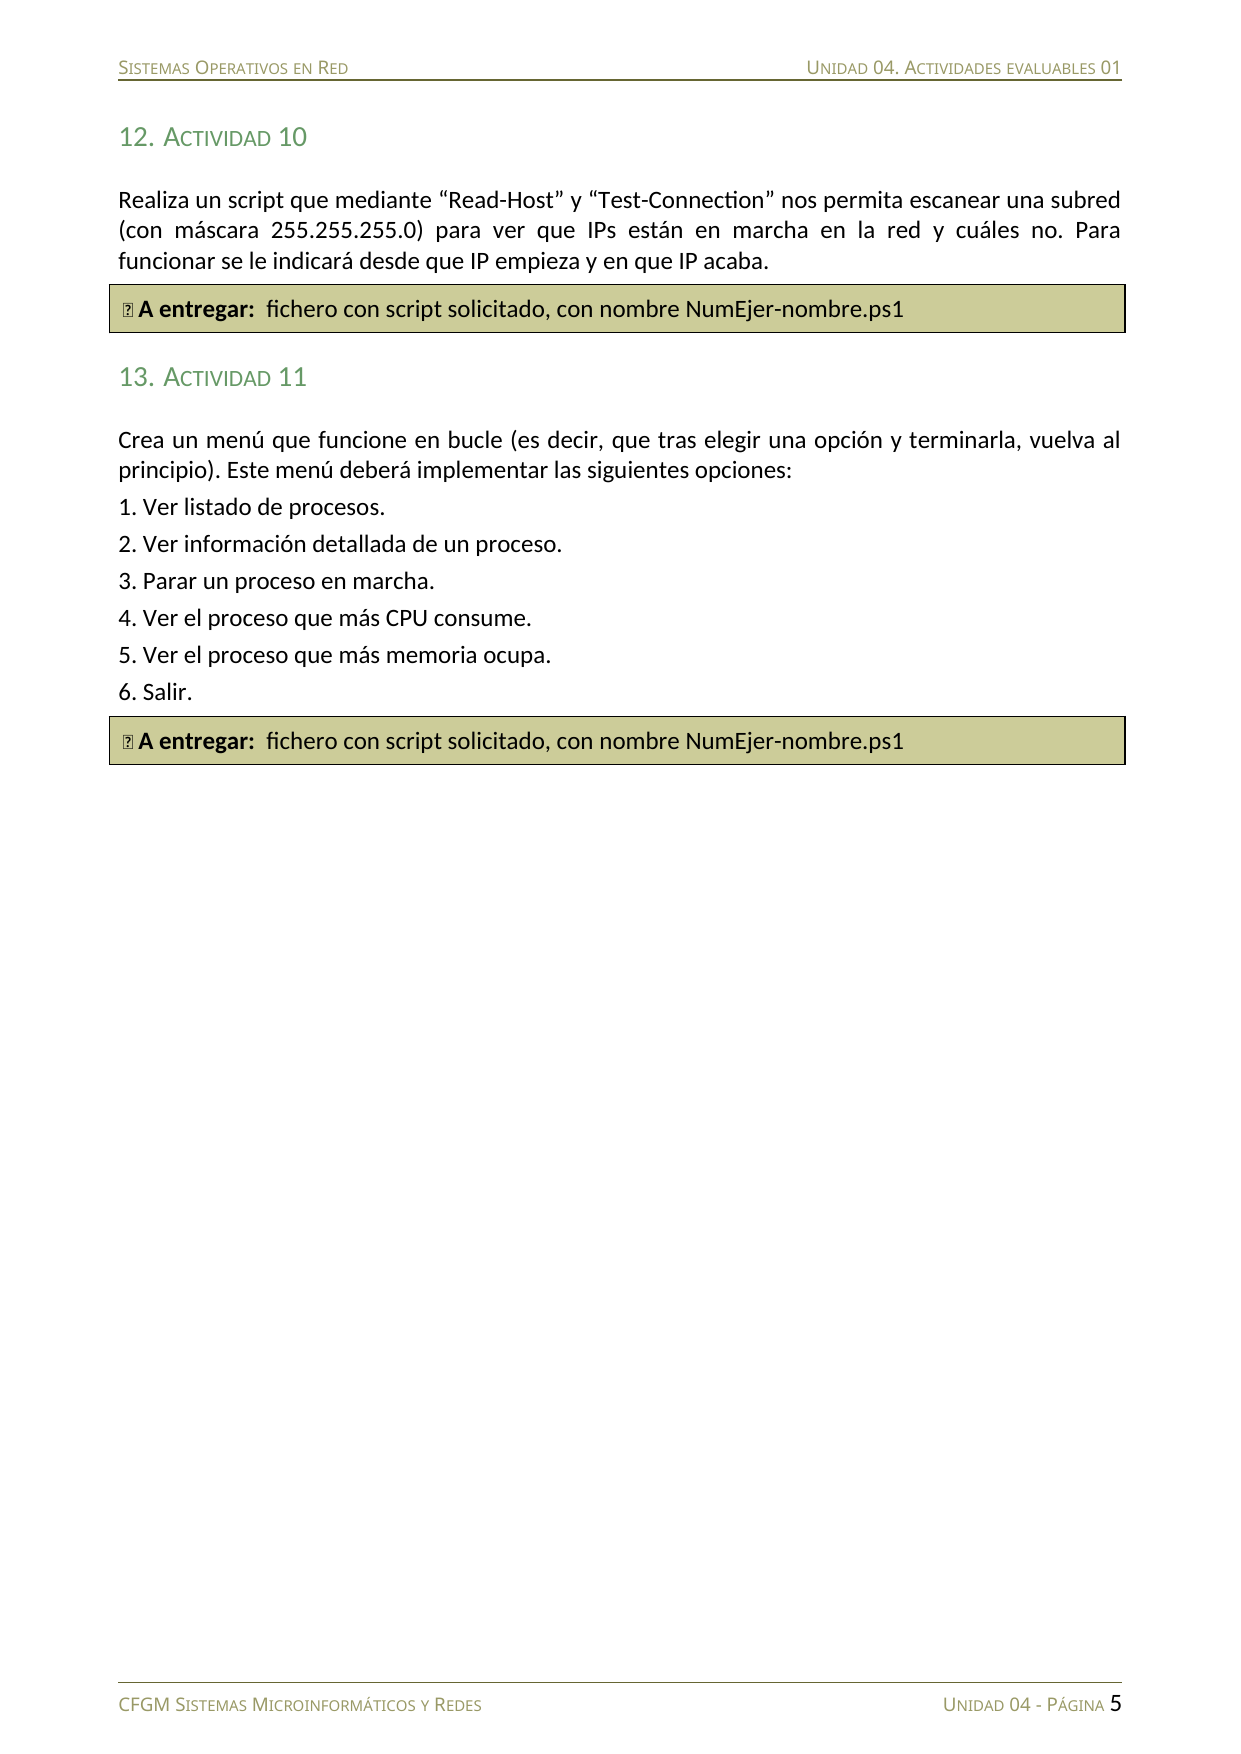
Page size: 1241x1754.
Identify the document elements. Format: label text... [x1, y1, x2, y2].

subtitle Actividad 10 [118, 118, 1122, 154]
text 2. Ver información detallada de un proceso. [118, 528, 1122, 559]
text 📕 A entregar: fichero con script solicitado, con nombre NumEjer-nombre.ps1 [110, 717, 1124, 764]
text 6. Salir. [118, 676, 1122, 707]
text 1. Ver listado de procesos. [118, 491, 1122, 522]
text 3. Parar un proceso en marcha. [118, 565, 1122, 596]
text 4. Ver el proceso que más CPU consume. [118, 602, 1122, 633]
text 5. Ver el proceso que más memoria ocupa. [118, 639, 1122, 670]
text Realiza un script que mediante “Read-Host” y “Test-Connection” nos permita escanear una subred (con máscara 255.255.255.0) para ver que IPs están en marcha en la red y cuáles no. Para funcionar se le indicará desde que IP empieza y en que IP acaba. [118, 184, 1122, 275]
text Crea un menú que funcione en bucle (es decir, que tras elegir una opción y terminarla, vuelva al principio). Este menú deberá implementar las siguientes opciones: [118, 424, 1122, 485]
text 📕 A entregar: fichero con script solicitado, con nombre NumEjer-nombre.ps1 [110, 285, 1124, 332]
subtitle Actividad 11 [118, 358, 1122, 394]
